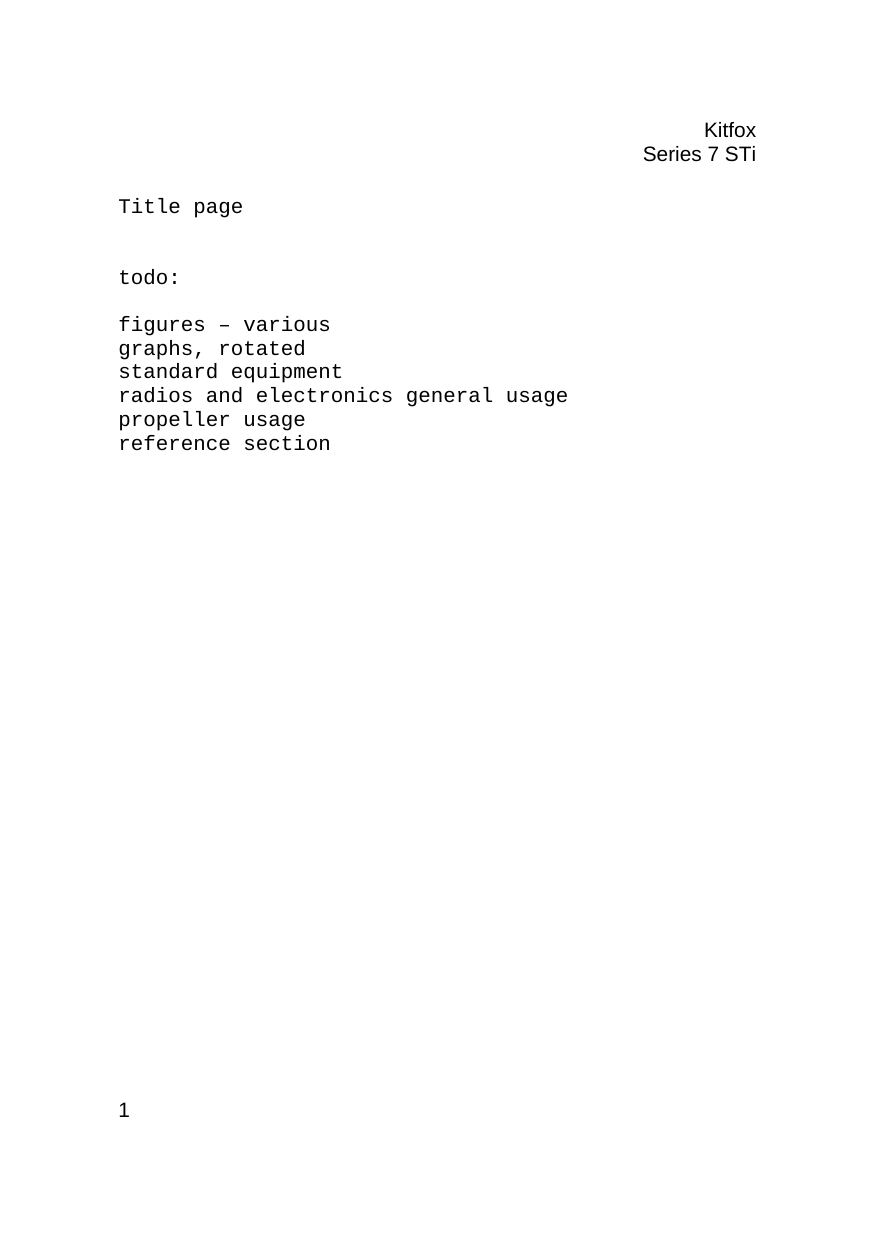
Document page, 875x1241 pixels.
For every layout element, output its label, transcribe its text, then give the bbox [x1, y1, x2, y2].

text todo: [118, 267, 756, 291]
text standard equipment [118, 362, 756, 385]
text graphs, rotated [118, 338, 756, 362]
text reference section [118, 432, 756, 456]
text radios and electronics general usage [118, 385, 756, 409]
text Title page [118, 196, 756, 220]
text propeller usage [118, 409, 756, 432]
text figures – various [118, 314, 756, 338]
